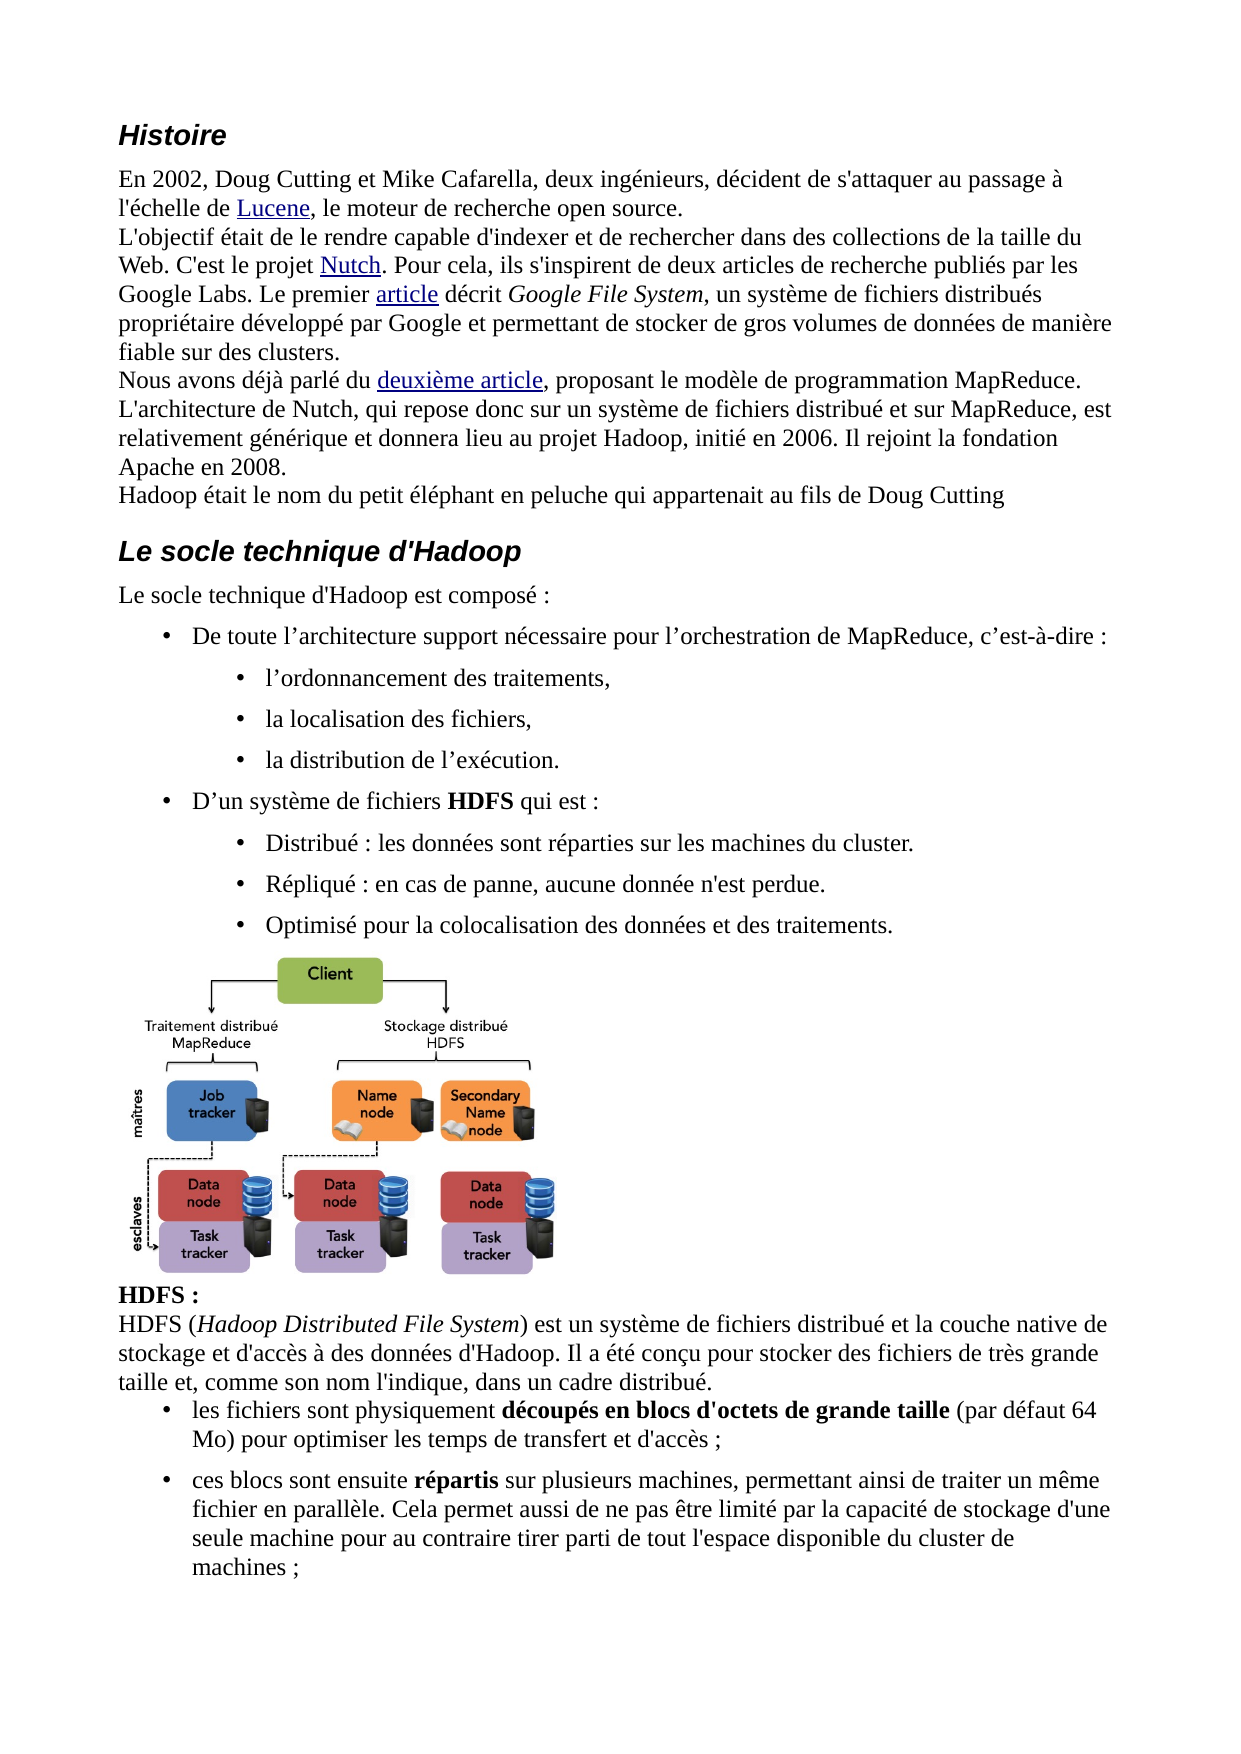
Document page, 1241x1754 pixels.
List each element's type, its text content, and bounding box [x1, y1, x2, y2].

subtitle Histoire [118, 118, 1122, 152]
text Nous avons déjà parlé du deuxième article, proposant le modèle de programmation MapReduce. L'architecture de Nutch, qui repose donc sur un système de fichiers distribué et sur MapReduce, est relativement générique et donnera lieu au projet Hadoop, initié en 2006. Il rejoint la fondation Apache en 2008. [118, 365, 1122, 480]
list Répliqué : en cas de panne, aucune donnée n'est perdue. [236, 869, 1122, 898]
list la distribution de l’exécution. [236, 745, 1122, 774]
text HDFS : [118, 1280, 1122, 1309]
list D’un système de fichiers HDFS qui est : [162, 786, 1122, 815]
list l’ordonnancement des traitements, [236, 663, 1122, 691]
text Le socle technique d'Hadoop est composé : [118, 580, 1122, 609]
list Optimisé pour la colocalisation des données et des traitements. [236, 910, 1122, 939]
list Distribué : les données sont réparties sur les machines du cluster. [236, 828, 1122, 856]
subtitle Le socle technique d'Hadoop [118, 534, 1122, 568]
list la localisation des fichiers, [236, 704, 1122, 733]
text Hadoop était le nom du petit éléphant en peluche qui appartenait au fils de Doug Cutting [118, 480, 1122, 509]
text L'objectif était de le rendre capable d'indexer et de rechercher dans des collections de la taille du Web. C'est le projet Nutch. Pour cela, ils s'inspirent de deux articles de recherche publiés par les Google Labs. Le premier article décrit Google File System, un système de fichiers distribués propriétaire développé par Google et permettant de stocker de gros volumes de données de manière fiable sur des clusters. [118, 222, 1122, 365]
text En 2002, Doug Cutting et Mike Cafarella, deux ingénieurs, décident de s'attaquer au passage à l'échelle de Lucene, le moteur de recherche open source. [118, 164, 1122, 222]
list les fichiers sont physiquement découpés en blocs d'octets de grande taille (par défaut 64 Mo) pour optimiser les temps de transfert et d'accès ; [162, 1395, 1122, 1453]
text HDFS (Hadoop Distributed File System) est un système de fichiers distribué et la couche native de stockage et d'accès à des données d'Hadoop. Il a été conçu pour stocker des fichiers de très grande taille et, comme son nom l'indique, dans un cadre distribué. [118, 1309, 1122, 1395]
list ces blocs sont ensuite répartis sur plusieurs machines, permettant ainsi de traiter un même fichier en parallèle. Cela permet aussi de ne pas être limité par la capacité de stockage d'une seule machine pour au contraire tirer parti de tout l'espace disponible du cluster de machines ; [162, 1465, 1122, 1580]
picture [118, 951, 557, 1281]
list De toute l’architecture support nécessaire pour l’orchestration de MapReduce, c’est-à-dire : [162, 621, 1122, 650]
